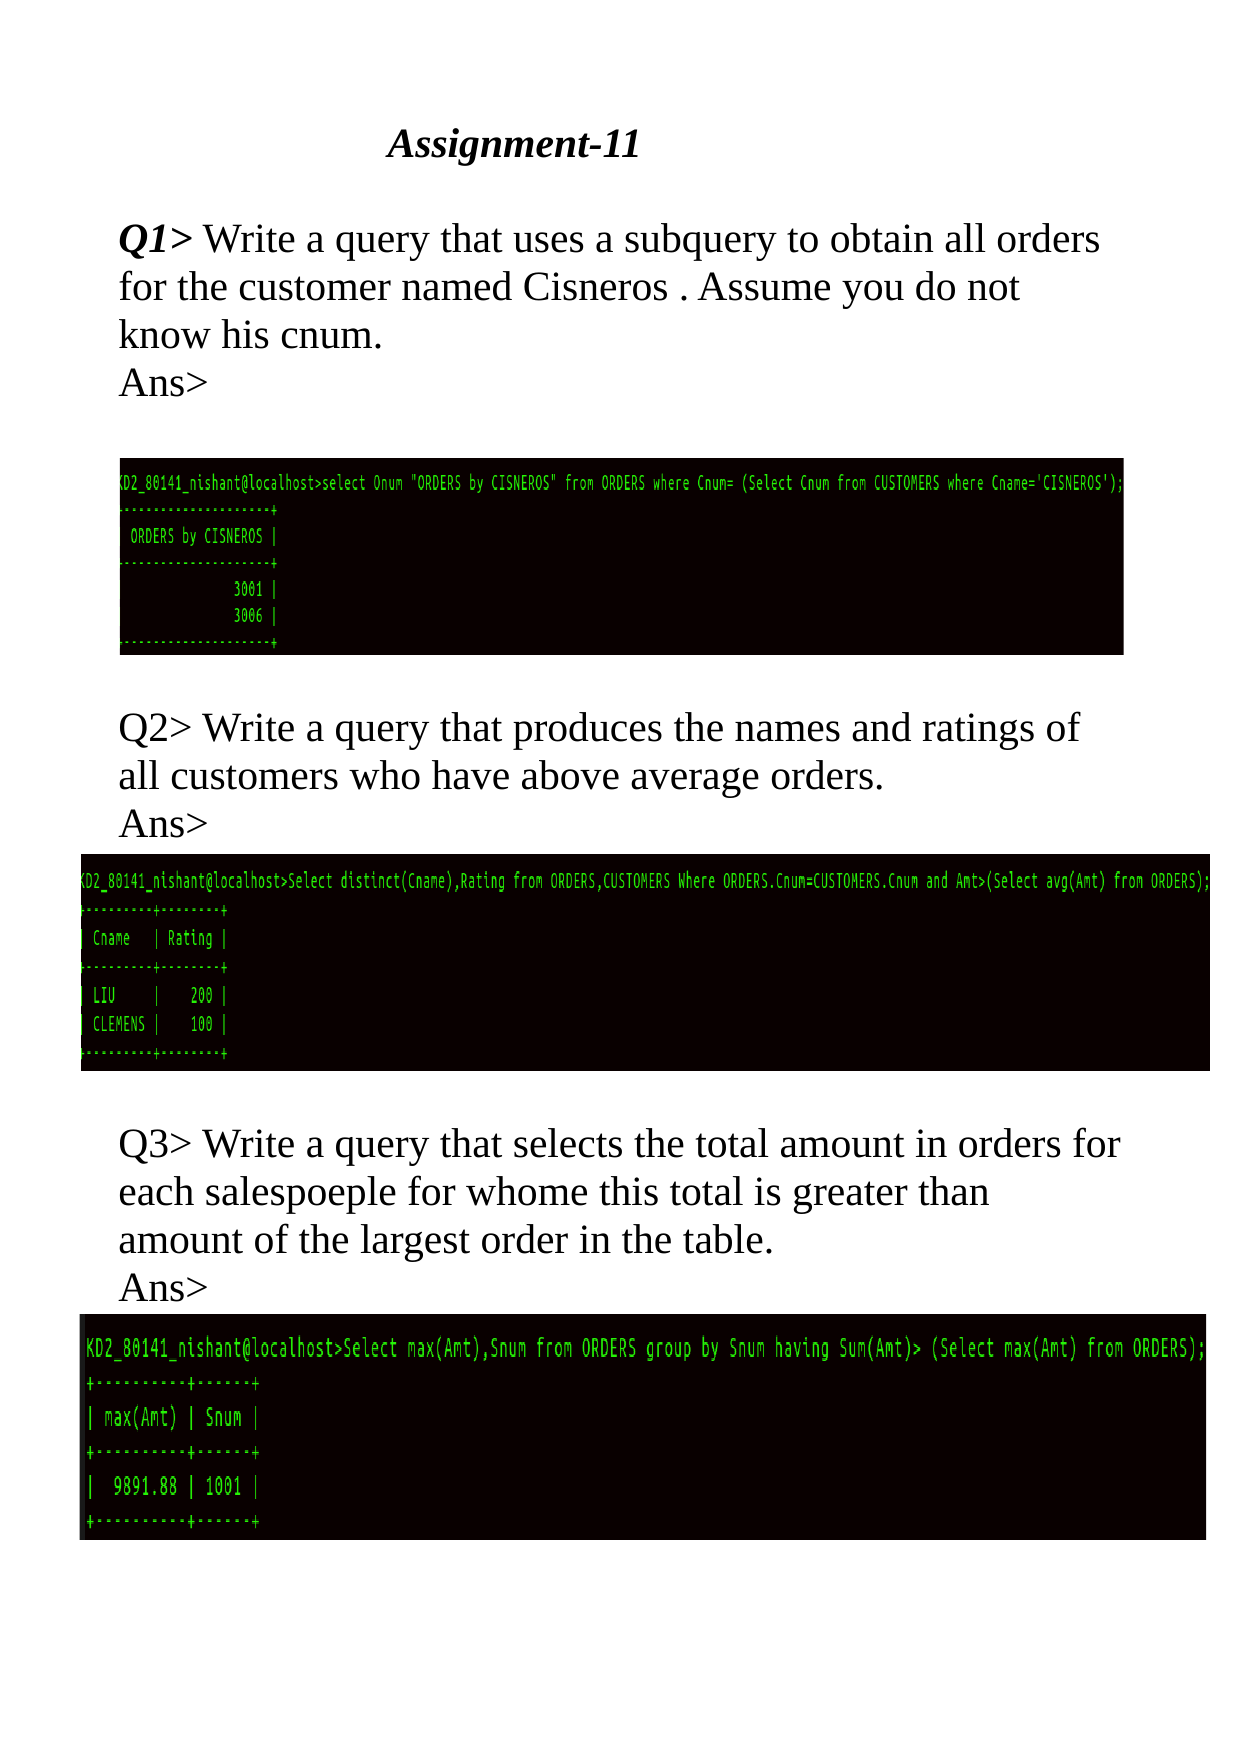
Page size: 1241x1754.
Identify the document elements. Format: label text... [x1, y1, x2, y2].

text Ans> [118, 1262, 1122, 1310]
text Assignment-11 [118, 118, 1122, 166]
picture [79, 1314, 1207, 1540]
text Ans> [118, 358, 1122, 406]
picture [119, 458, 1124, 655]
text Q3> Write a query that selects the total amount in orders for each salespoeple for whome this total is greater than amount of the largest order in the table. [118, 1118, 1122, 1262]
text Ans> [118, 798, 1122, 846]
picture [81, 854, 1210, 1071]
text Q1> Write a query that uses a subquery to obtain all orders for the customer named Cisneros . Assume you do not know his cnum. [118, 214, 1122, 358]
text Q2> Write a query that produces the names and ratings of all customers who have above average orders. [118, 702, 1122, 798]
